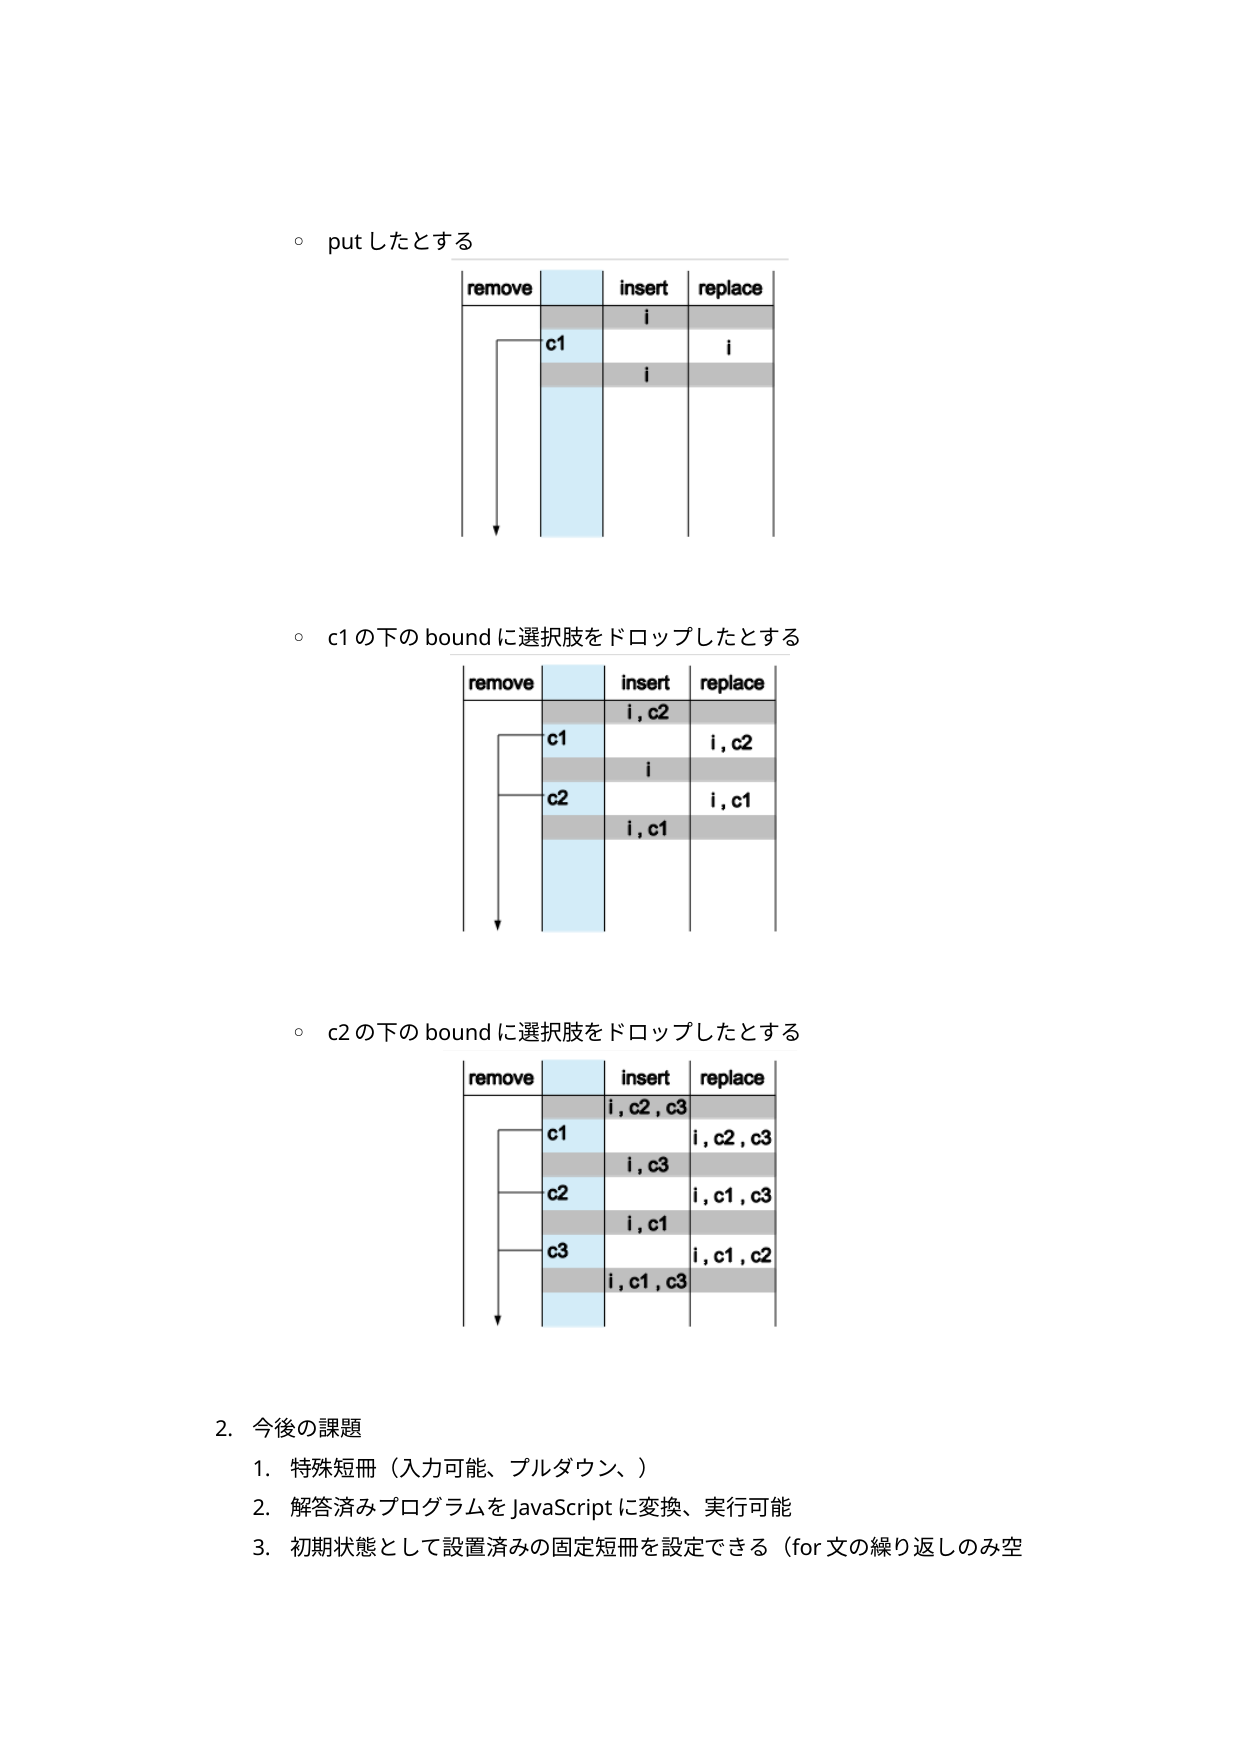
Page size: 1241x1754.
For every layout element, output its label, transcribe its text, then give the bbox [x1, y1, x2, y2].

picture [443, 1050, 798, 1342]
list 解答済みプログラムをJavaScriptに変換、実行可能 [252, 1485, 1063, 1525]
list 初期状態として設置済みの固定短冊を設定できる（for文の繰り返しのみ空白） [252, 1525, 1063, 1564]
list c1の下のboundに選択肢をドロップしたとする [290, 614, 1063, 654]
list putしたとする [290, 219, 1063, 258]
picture [451, 258, 789, 551]
list 今後の課題 [215, 1406, 1063, 1446]
list 特殊短冊（入力可能、プルダウン、） [252, 1446, 1063, 1485]
picture [450, 654, 790, 948]
list c2の下のboundに選択肢をドロップしたとする [290, 1010, 1063, 1050]
